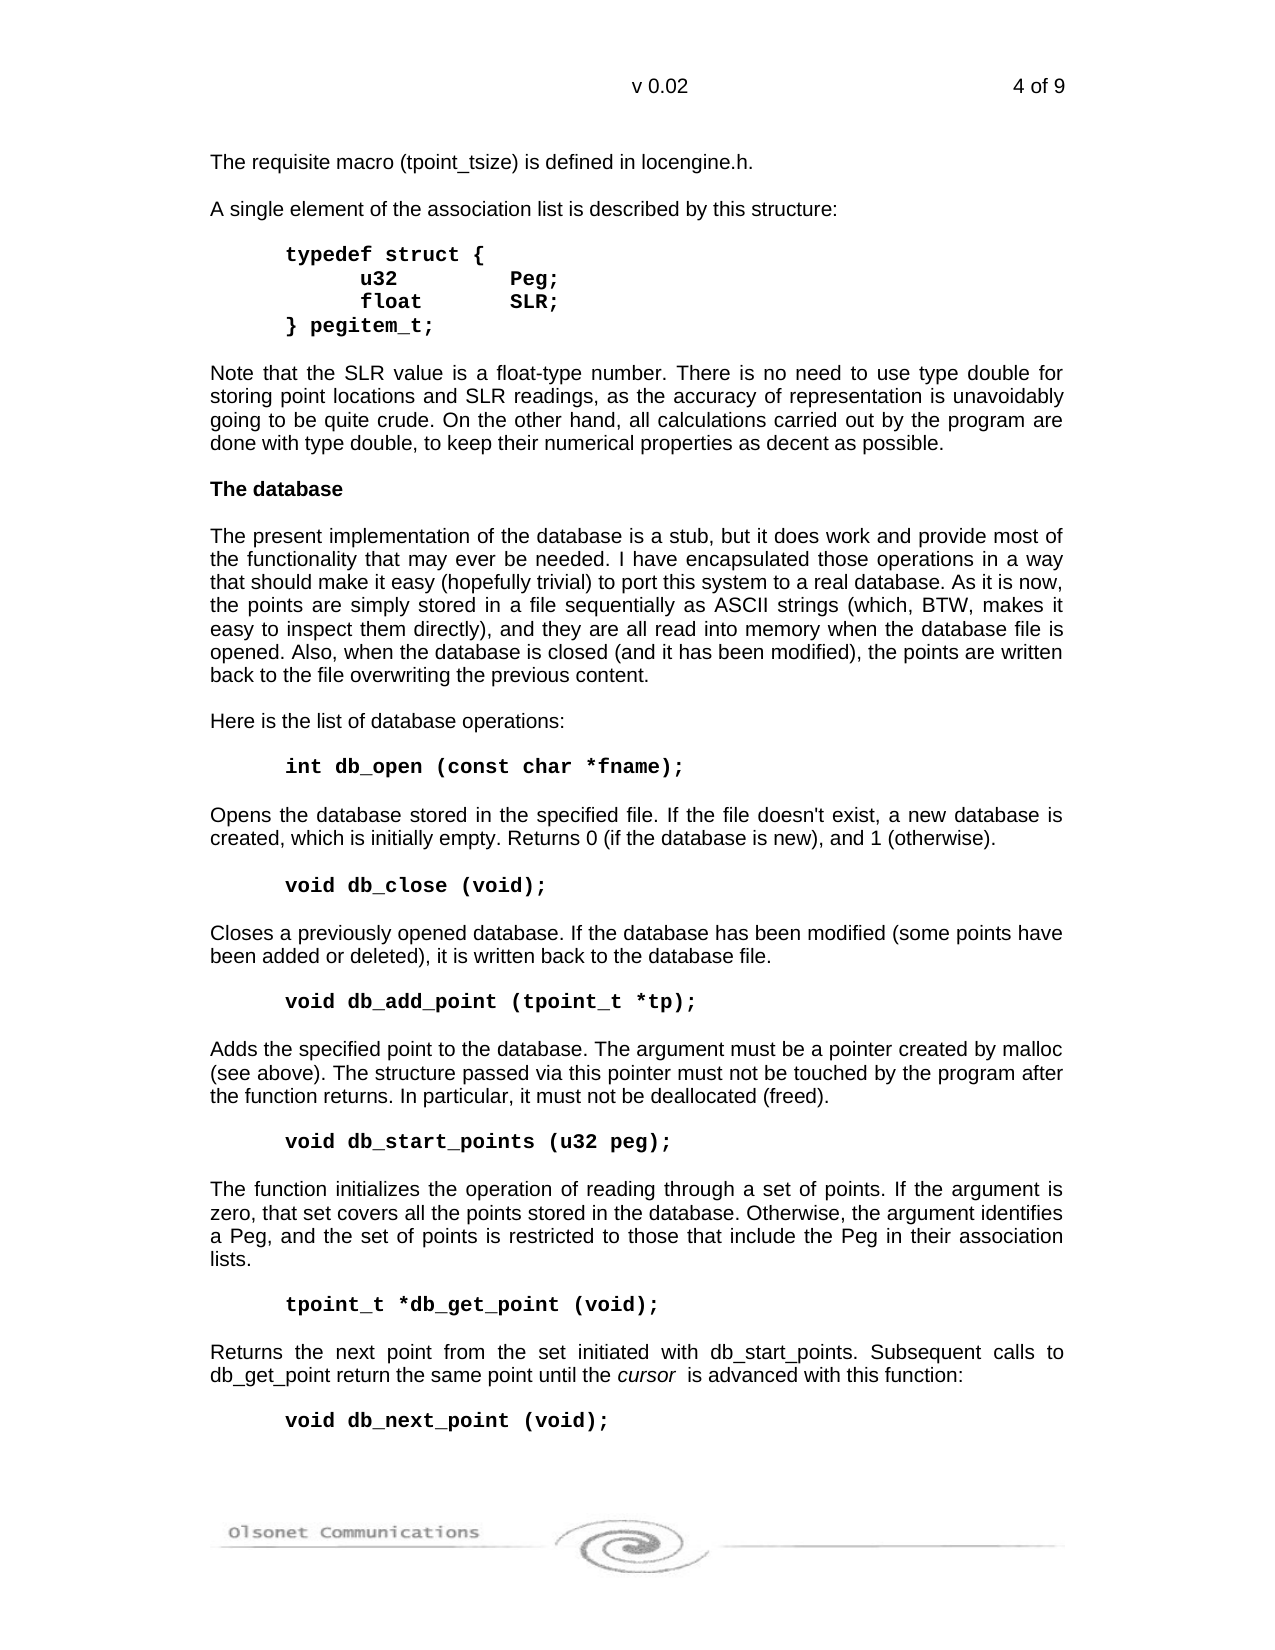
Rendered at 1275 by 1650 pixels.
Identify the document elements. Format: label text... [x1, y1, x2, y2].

text Opens the database stored in the specified file. If the file doesn't exist, a new database is created, which is initially empty. Returns 0 (if the database is new), and 1 (otherwise). [210, 803, 1065, 850]
text typedef struct { [285, 244, 1065, 267]
text float SLR; [285, 291, 1065, 315]
text The present implementation of the database is a stub, but it does work and provide most of the functionality that may ever be needed. I have encapsulated those operations in a way that should make it easy (hopefully trivial) to port this system to a real database. As it is now, the points are simply stored in a file sequentially as ASCII strings (which, BTW, makes it easy to inspect them directly), and they are all read into memory when the database file is opened. Also, when the database is closed (and it has been modified), the points are written back to the file overwriting the previous content. [210, 524, 1065, 687]
text Note that the SLR value is a float-type number. There is no need to use type double for storing point locations and SLR readings, as the accuracy of representation is unavoidably going to be quite crude. On the other hand, all calculations carried out by the program are done with type double, to keep their numerical properties as decent as possible. [210, 362, 1065, 454]
text void db_add_point (tpoint_t *tp); [285, 991, 1065, 1015]
text void db_close (void); [210, 873, 1065, 898]
text u32 Peg; [285, 267, 1065, 291]
text The requisite macro (tpoint_tsize) is defined in locengine.h. [210, 151, 1065, 174]
text Here is the list of database operations: [210, 710, 1065, 733]
text tpoint_t *db_get_point (void); [285, 1294, 1065, 1318]
picture [210, 1504, 1065, 1596]
text void db_next_point (void); [285, 1411, 1065, 1434]
text } pegitem_t; [285, 315, 1065, 338]
text void db_start_points (u32 peg); [285, 1131, 1065, 1154]
subtitle The database [210, 478, 1065, 501]
text Returns the next point from the set initiated with db_start_points. Subsequent calls to db_get_point return the same point until the cursor is advanced with this function: [210, 1341, 1065, 1387]
text int db_open (const char *fname); [210, 757, 1065, 780]
text Adds the specified point to the database. The argument must be a pointer created by malloc (see above). The structure passed via this pointer must not be touched by the program after the function returns. In particular, it must not be deallocated (freed). [210, 1038, 1065, 1108]
text Closes a previously opened database. If the database has been modified (some points have been added or deleted), it is written back to the database file. [210, 921, 1065, 968]
text The function initializes the operation of reading through a set of points. If the argument is zero, that set covers all the points stored in the database. Otherwise, the argument identifies a Peg, and the set of points is restricted to those that include the Peg in their association lists. [210, 1178, 1065, 1271]
text A single element of the association list is described by this structure: [210, 197, 1065, 221]
